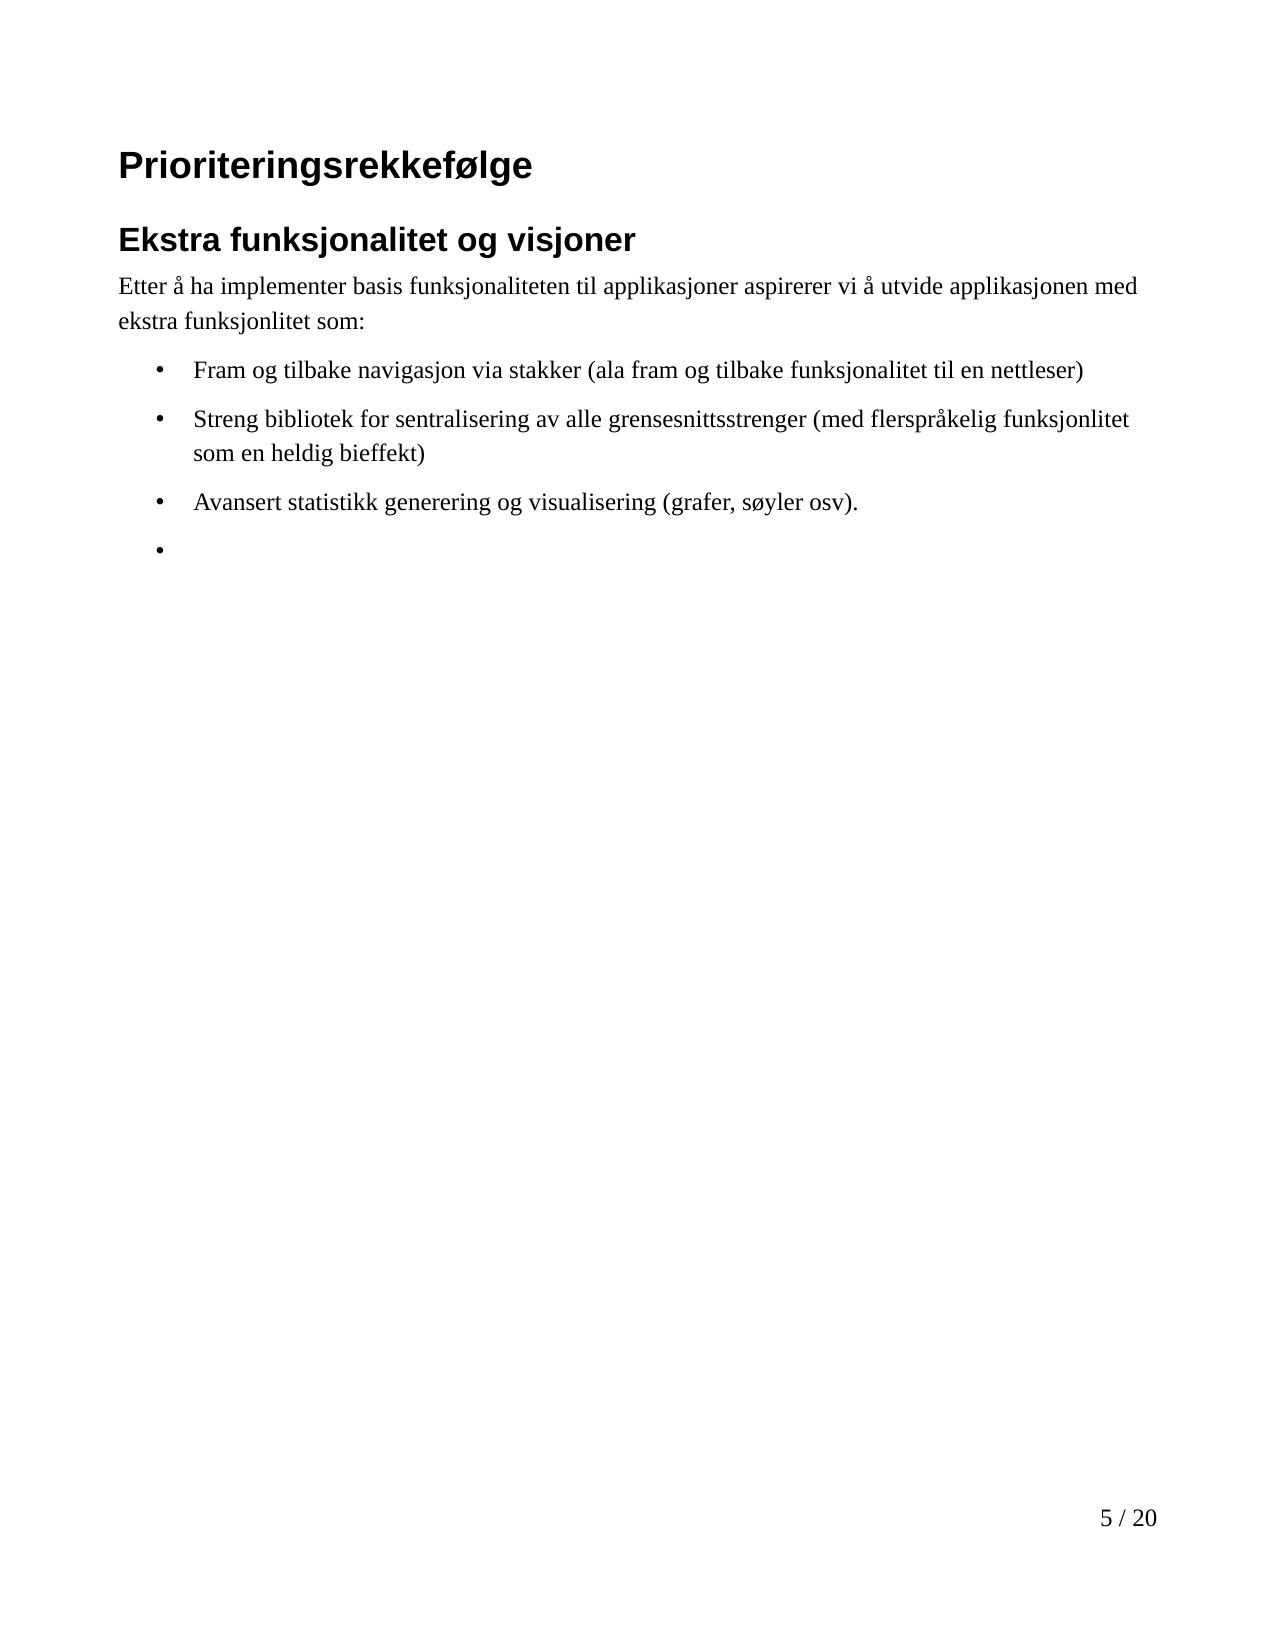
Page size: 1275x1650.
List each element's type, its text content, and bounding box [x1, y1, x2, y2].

list Fram og tilbake navigasjon via stakker (ala fram og tilbake funksjonalitet til en nettleser) [156, 355, 1157, 383]
list Avansert statistikk generering og visualisering (grafer, søyler osv). [156, 487, 1157, 516]
subtitle Prioriteringsrekkefølge [118, 143, 1157, 187]
subtitle Ekstra funksjonalitet og visjoner [118, 220, 1157, 259]
text Etter å ha implementer basis funksjonaliteten til applikasjoner aspirerer vi å utvide applikasjonen med ekstra funksjonlitet som: [118, 271, 1157, 334]
list Streng bibliotek for sentralisering av alle grensesnittsstrenger (med flerspråkelig funksjonlitet som en heldig bieffekt) [156, 404, 1157, 467]
